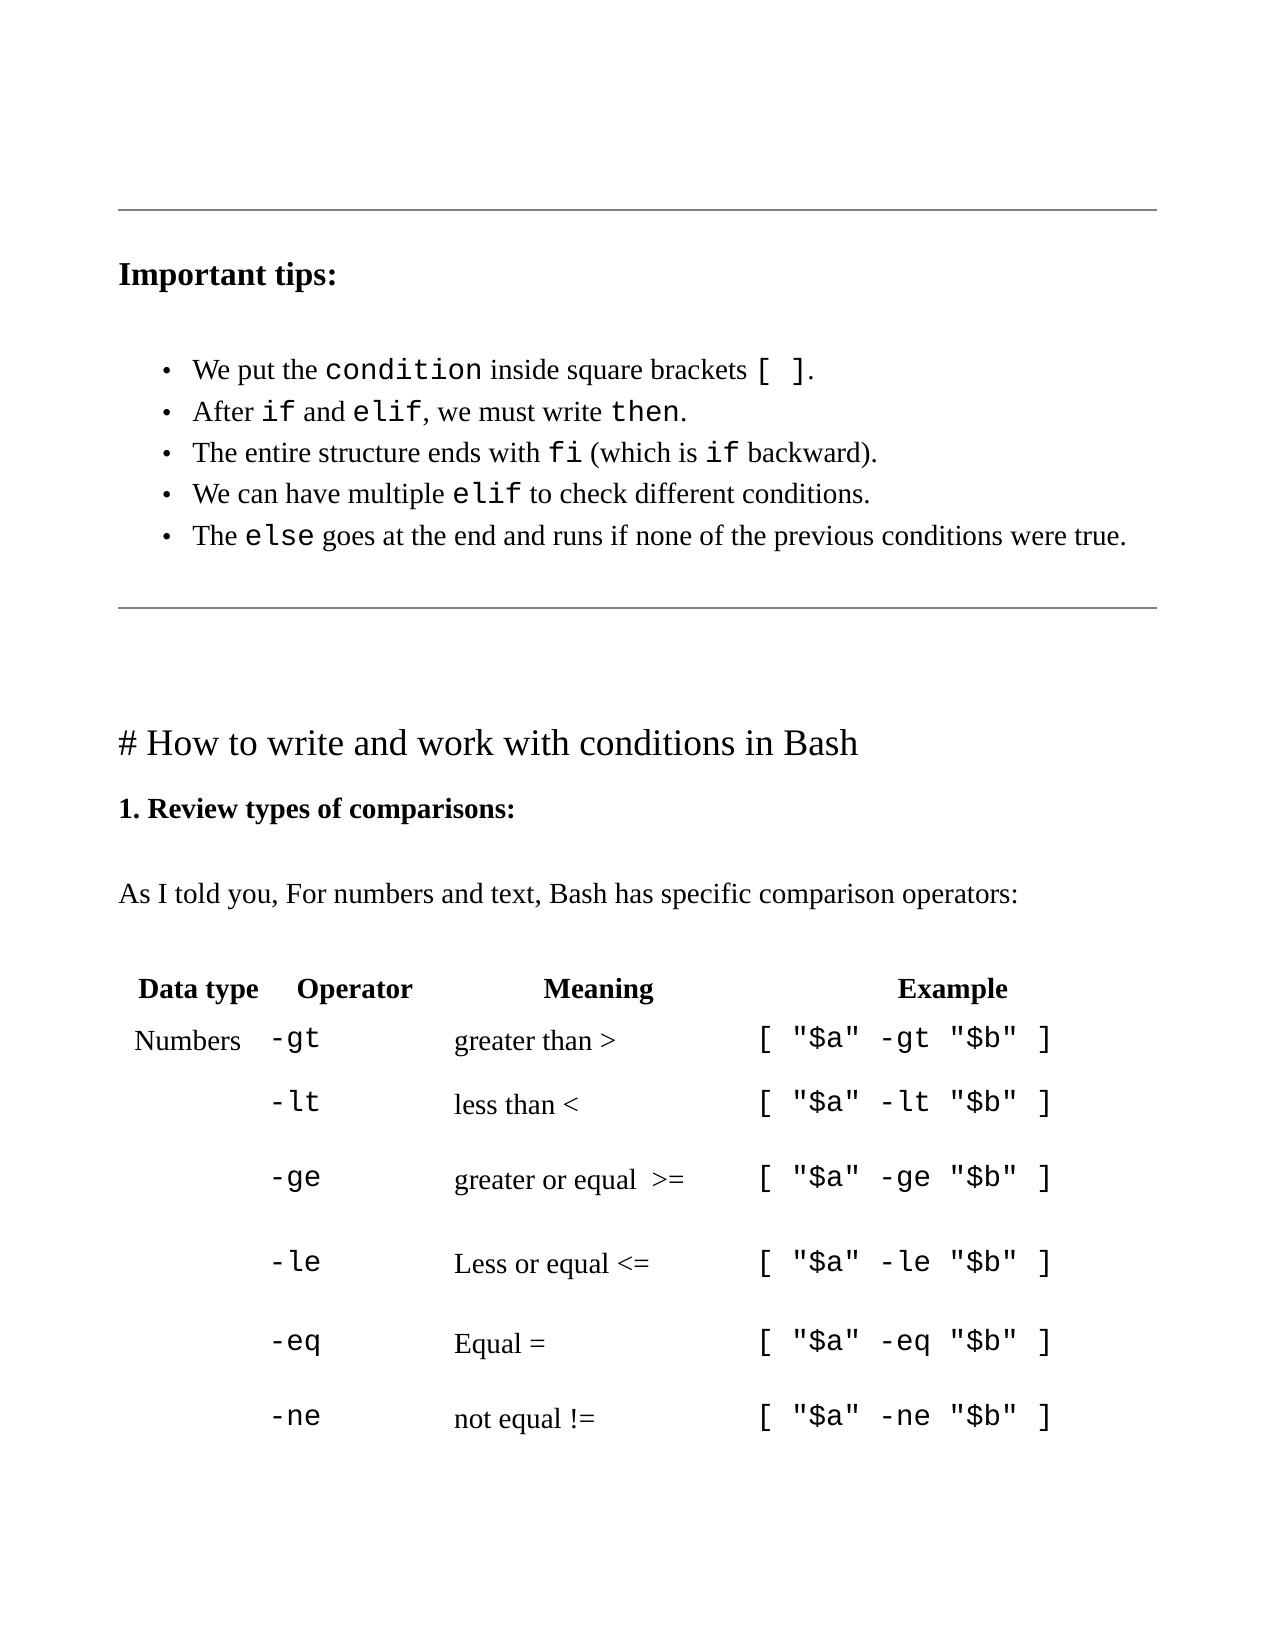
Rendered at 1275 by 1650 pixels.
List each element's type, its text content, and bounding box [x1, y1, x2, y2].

table_cell [ "$a" -lt "$b" ] [753, 1071, 1152, 1137]
table_cell greater or equal >= [444, 1137, 753, 1221]
table_cell [ "$a" -ge "$b" ] [753, 1137, 1152, 1221]
list We put the condition inside square brackets [ ]. [162, 352, 1157, 388]
list After if and elif, we must write then. [162, 394, 1157, 430]
table_cell [131, 1071, 266, 1137]
table_cell Less or equal <= [444, 1221, 753, 1306]
table_cell less than < [444, 1071, 753, 1137]
table_cell -ne [266, 1381, 444, 1456]
table_header Data type [131, 968, 266, 1007]
table_cell not equal != [444, 1381, 753, 1456]
table_cell greater than > [444, 1008, 753, 1071]
subtitle Important tips: [118, 254, 1157, 292]
table_cell [131, 1306, 266, 1381]
table_cell -gt [266, 1008, 444, 1071]
subtitle # How to write and work with conditions in Bash [118, 721, 1157, 764]
table_cell Numbers [131, 1008, 266, 1071]
table_header Operator [266, 968, 444, 1007]
table_cell -lt [266, 1071, 444, 1137]
subtitle 1. Review types of comparisons: [118, 791, 1157, 824]
list The entire structure ends with fi (which is if backward). [162, 435, 1157, 471]
list The else goes at the end and runs if none of the previous conditions were true. [162, 518, 1157, 554]
table_cell -eq [266, 1306, 444, 1381]
table_header Meaning [444, 968, 753, 1007]
table_cell [ "$a" -ne "$b" ] [753, 1381, 1152, 1456]
table_cell Equal = [444, 1306, 753, 1381]
text As I told you, For numbers and text, Bash has specific comparison operators: [118, 876, 1157, 910]
table_header Example [753, 968, 1152, 1007]
list We can have multiple elif to check different conditions. [162, 476, 1157, 512]
table_cell [ "$a" -le "$b" ] [753, 1221, 1152, 1306]
table_cell [131, 1137, 266, 1221]
table_cell -le [266, 1221, 444, 1306]
table_cell -ge [266, 1137, 444, 1221]
table_cell [ "$a" -eq "$b" ] [753, 1306, 1152, 1381]
table_cell [ "$a" -gt "$b" ] [753, 1008, 1152, 1071]
table_cell [131, 1381, 266, 1456]
table_cell [131, 1221, 266, 1306]
